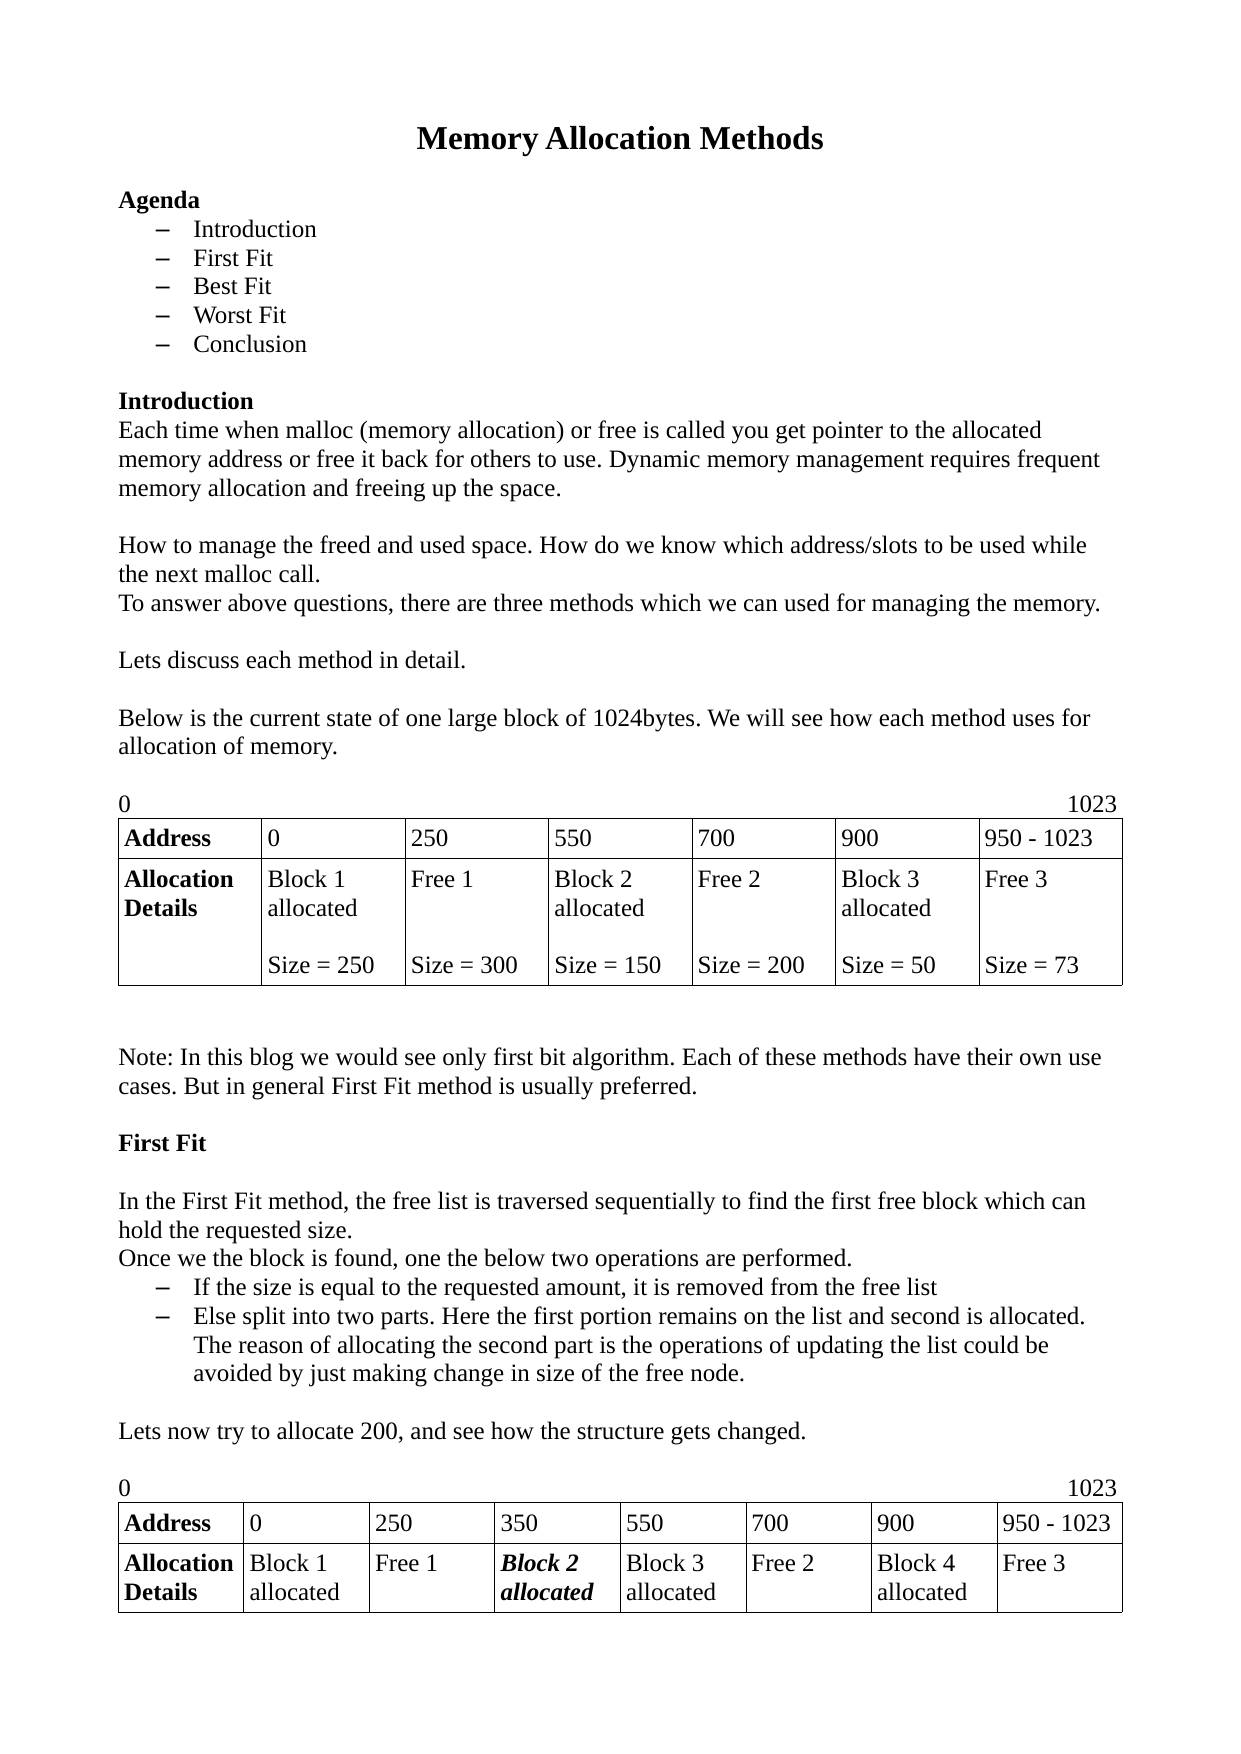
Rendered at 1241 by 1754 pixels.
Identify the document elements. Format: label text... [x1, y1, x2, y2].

table_header Address [119, 1503, 243, 1542]
list Conclusion [156, 329, 1122, 358]
text First Fit [118, 1128, 1122, 1157]
text In the First Fit method, the free list is traversed sequentially to find the first free block which can hold the requested size. [118, 1186, 1122, 1243]
text How to manage the freed and used space. How do we know which address/slots to be used while the next malloc call. [118, 530, 1122, 588]
list Best Fit [156, 271, 1122, 300]
text 0 1023 [118, 789, 1122, 818]
text Once we the block is found, one the below two operations are performed. [118, 1243, 1122, 1272]
table_cell Block 2 allocated [495, 1544, 620, 1612]
text Below is the current state of one large block of 1024bytes. We will see how each method uses for allocation of memory. [118, 703, 1122, 760]
table_cell Block 1 allocated Size = 250 [262, 859, 405, 984]
table_cell Free 2 [747, 1544, 871, 1612]
table_header 0 [262, 819, 405, 858]
table_header Address [119, 819, 261, 858]
table_cell Block 1 allocated [244, 1544, 369, 1612]
text Note: In this blog we would see only first bit algorithm. Each of these methods have their own use cases. But in general First Fit method is usually preferred. [118, 1042, 1122, 1100]
text Each time when malloc (memory allocation) or free is called you get pointer to the allocated memory address or free it back for others to use. Dynamic memory management requires frequent memory allocation and freeing up the space. [118, 415, 1122, 501]
table_cell Block 3 allocated [621, 1544, 746, 1612]
table_header 0 [244, 1503, 369, 1542]
table_header 700 [747, 1503, 871, 1542]
list The reason of allocating the second part is the operations of updating the list could be avoided by just making change in size of the free node. [156, 1330, 1122, 1387]
text Agenda [118, 185, 1122, 214]
table_header 550 [549, 819, 692, 858]
text Lets discuss each method in detail. [118, 645, 1122, 674]
list Introduction [156, 214, 1122, 243]
list If the size is equal to the requested amount, it is removed from the free list [156, 1272, 1122, 1301]
table_header 250 [370, 1503, 494, 1542]
table_header 900 [872, 1503, 997, 1542]
text Memory Allocation Methods [118, 118, 1122, 156]
list First Fit [156, 243, 1122, 271]
table_header 900 [836, 819, 979, 858]
table_cell Free 1 Size = 300 [406, 859, 548, 984]
table_header 250 [406, 819, 548, 858]
text 0 1023 [118, 1473, 1122, 1502]
table_cell Free 1 [370, 1544, 494, 1612]
table_cell Block 3 allocated Size = 50 [836, 859, 979, 984]
text Introduction [118, 386, 1122, 415]
table_cell Free 3 Size = 73 [980, 859, 1122, 984]
text To answer above questions, there are three methods which we can used for managing the memory. [118, 588, 1122, 616]
table_header 950 - 1023 [980, 819, 1122, 858]
table_header 350 [495, 1503, 620, 1542]
table_cell Free 3 [998, 1544, 1122, 1612]
text Lets now try to allocate 200, and see how the structure gets changed. [118, 1416, 1122, 1445]
table_header 950 - 1023 [998, 1503, 1122, 1542]
list Worst Fit [156, 300, 1122, 329]
table_header 700 [693, 819, 835, 858]
table_cell Block 4 allocated [872, 1544, 997, 1612]
list Else split into two parts. Here the first portion remains on the list and second is allocated. [156, 1301, 1122, 1330]
table_cell Allocation Details [119, 859, 261, 984]
table_cell Block 2 allocated Size = 150 [549, 859, 692, 984]
table_header 550 [621, 1503, 746, 1542]
table_cell Free 2 Size = 200 [693, 859, 835, 984]
table_cell Allocation Details [119, 1544, 243, 1612]
